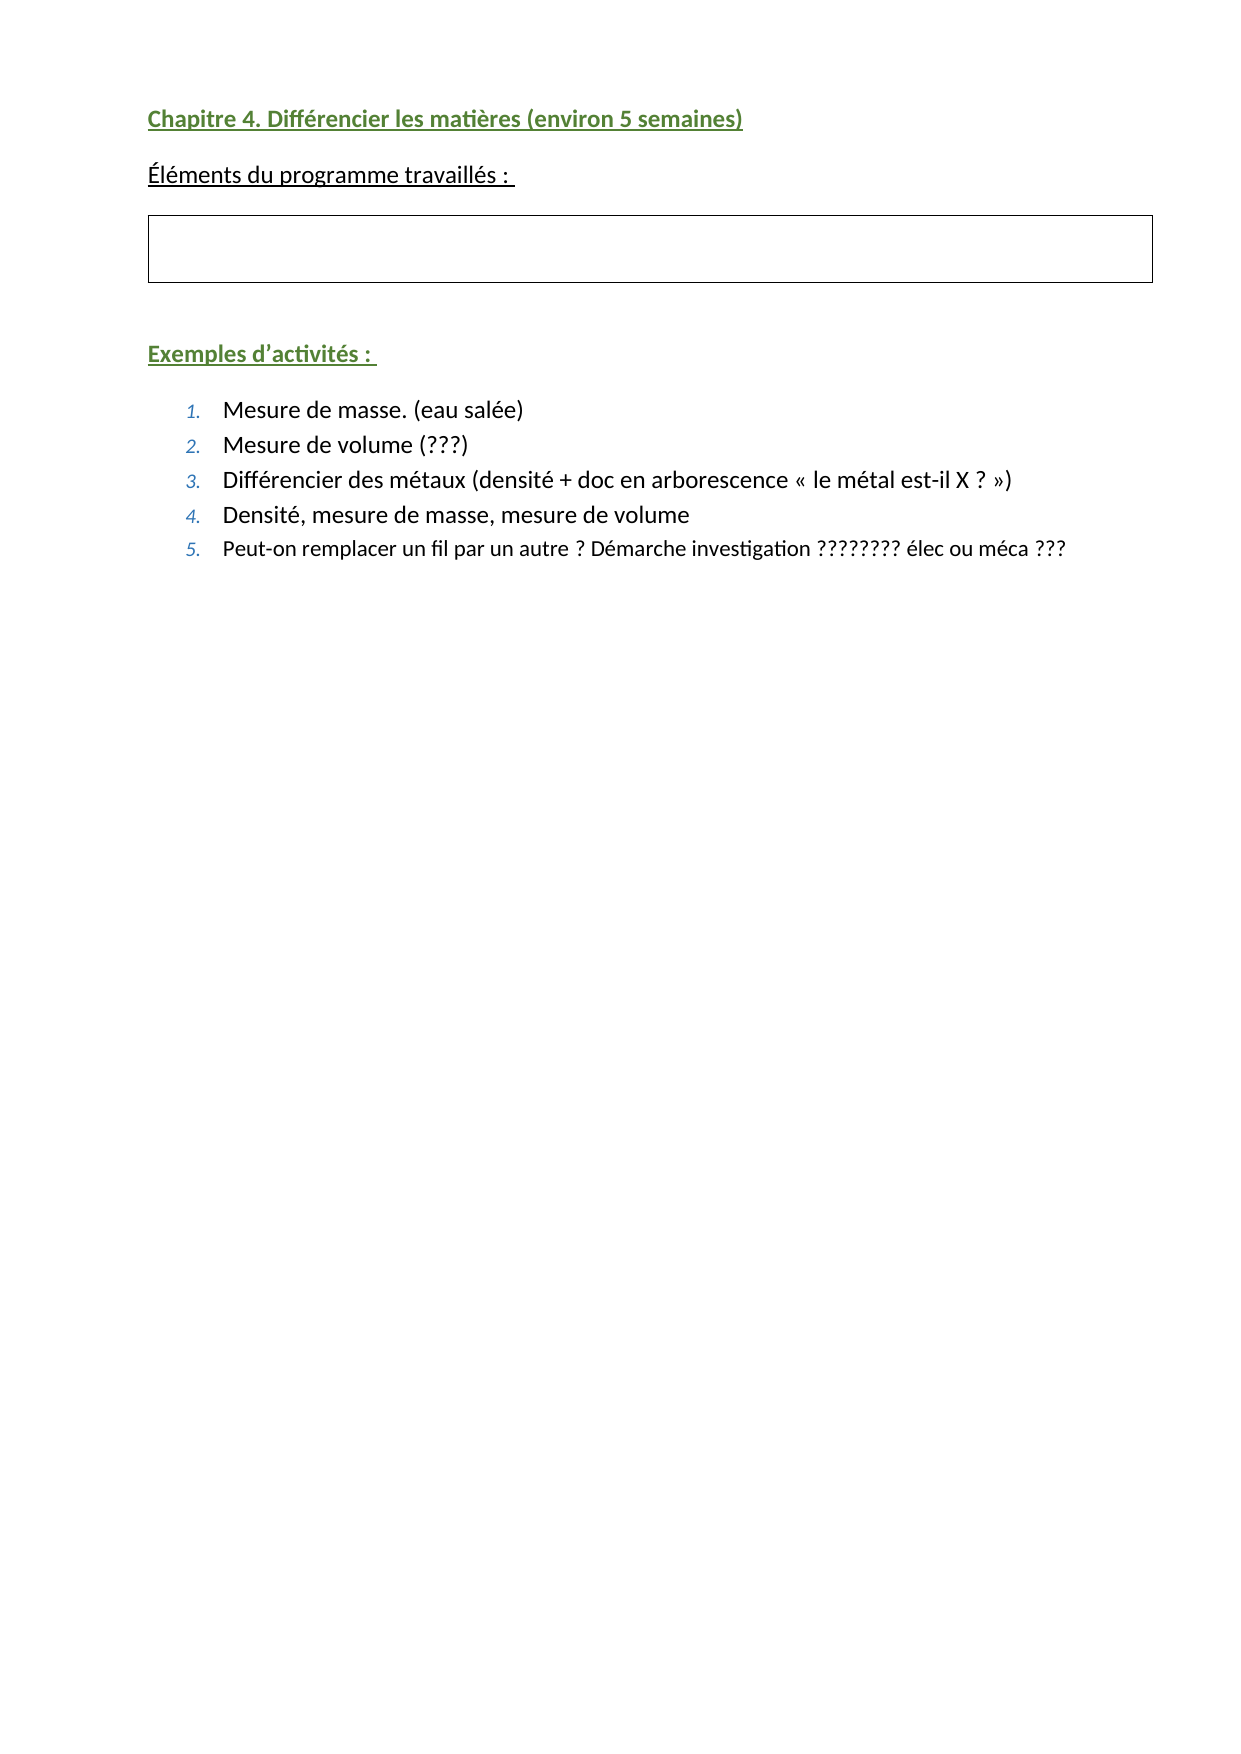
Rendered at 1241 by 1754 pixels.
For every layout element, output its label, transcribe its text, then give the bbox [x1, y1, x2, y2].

list Densité, mesure de masse, mesure de volume [185, 499, 1152, 529]
list Peut-on remplacer un fil par un autre ? Démarche investigation ???????? élec ou méca ??? [185, 534, 1152, 562]
text Éléments du programme travaillés : [148, 159, 1152, 190]
list Mesure de masse. (eau salée) [185, 394, 1152, 424]
list Différencier des métaux (densité + doc en arborescence « le métal est-il X ? ») [185, 464, 1152, 494]
text Chapitre 4. Différencier les matières (environ 5 semaines) [148, 103, 1152, 134]
list Mesure de volume (???) [185, 429, 1152, 459]
text Exemples d’activités : [148, 338, 1152, 369]
table_header [149, 216, 1152, 282]
